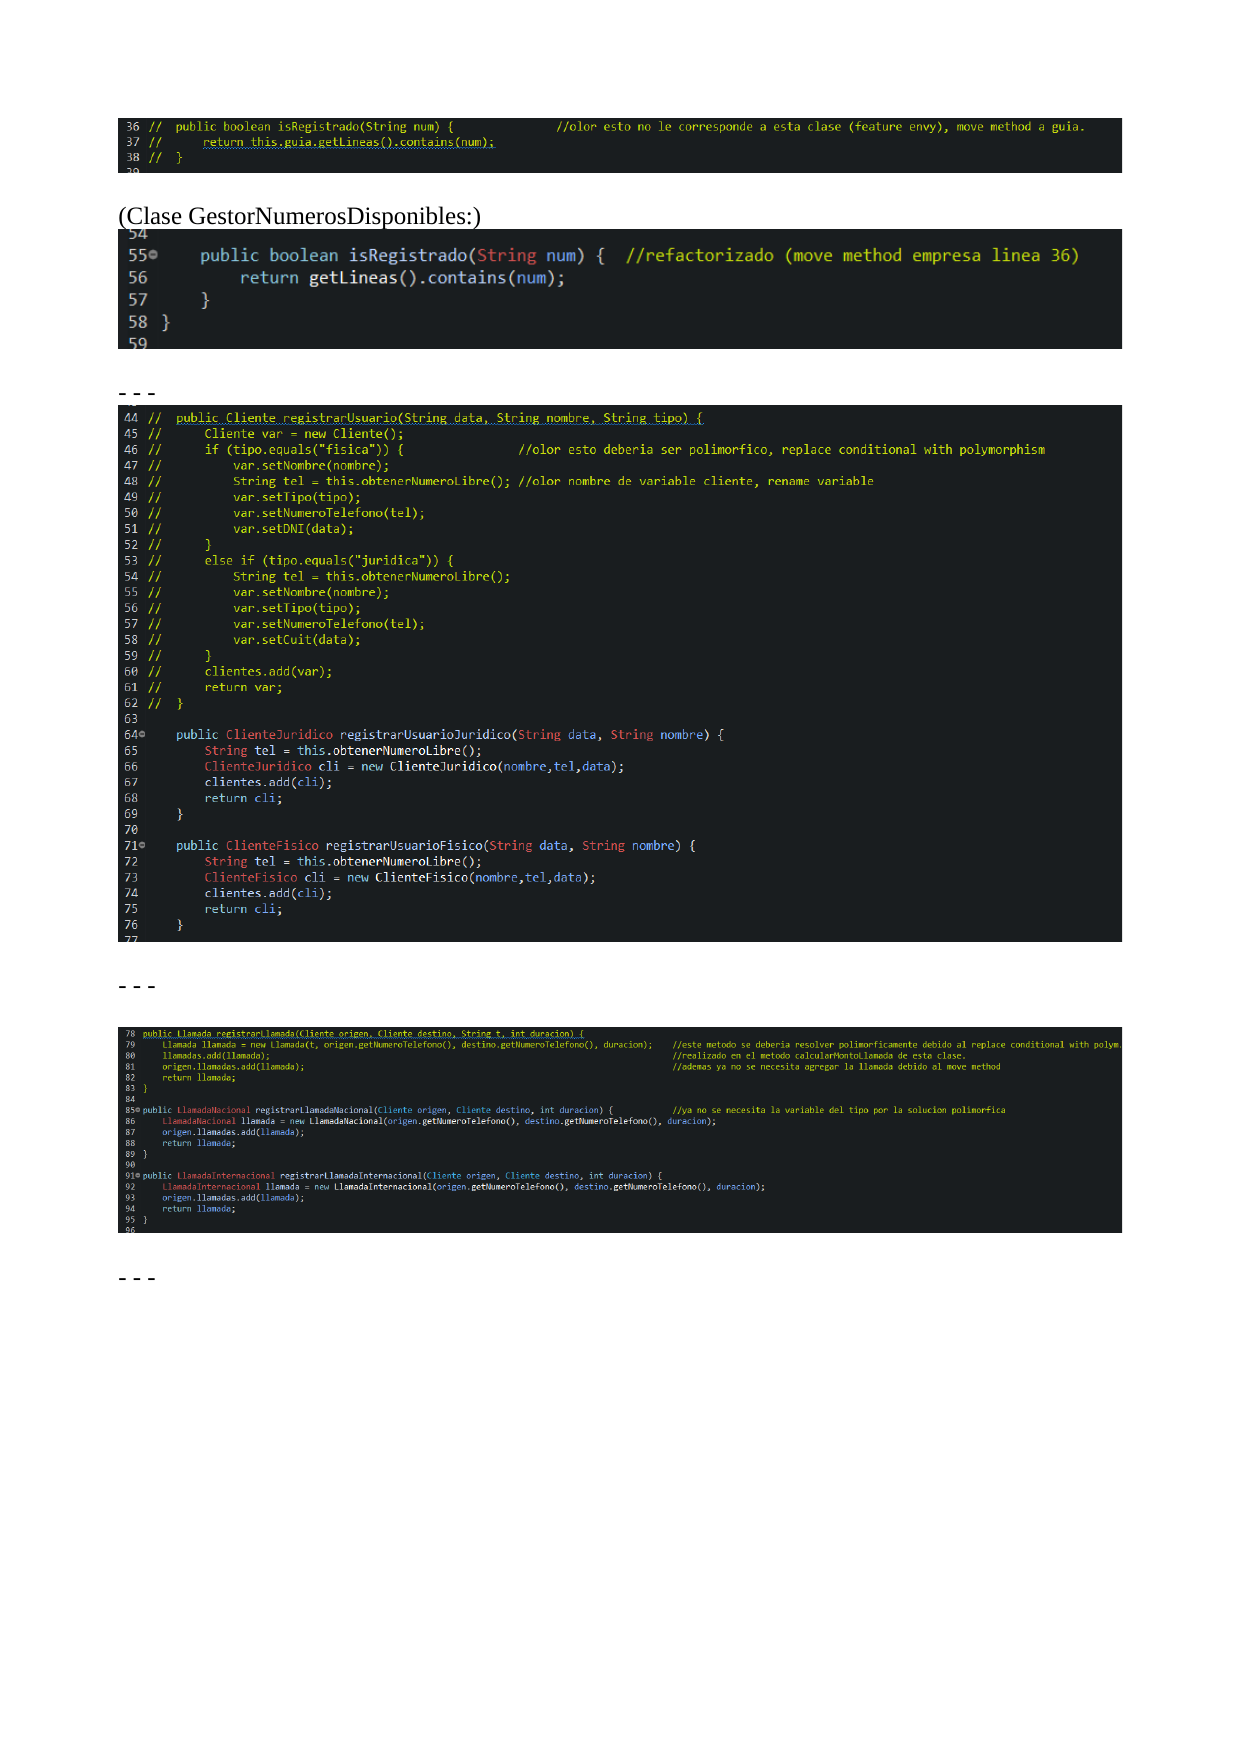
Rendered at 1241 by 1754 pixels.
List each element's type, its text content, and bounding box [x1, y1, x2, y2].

text - - - [118, 377, 1122, 405]
text (Clase GestorNumerosDisponibles:) [118, 201, 1122, 229]
picture [118, 229, 1123, 349]
text - - - [118, 970, 1122, 999]
picture [118, 405, 1123, 942]
picture [118, 118, 1123, 173]
picture [118, 1027, 1123, 1233]
text - - - [118, 1262, 1122, 1291]
